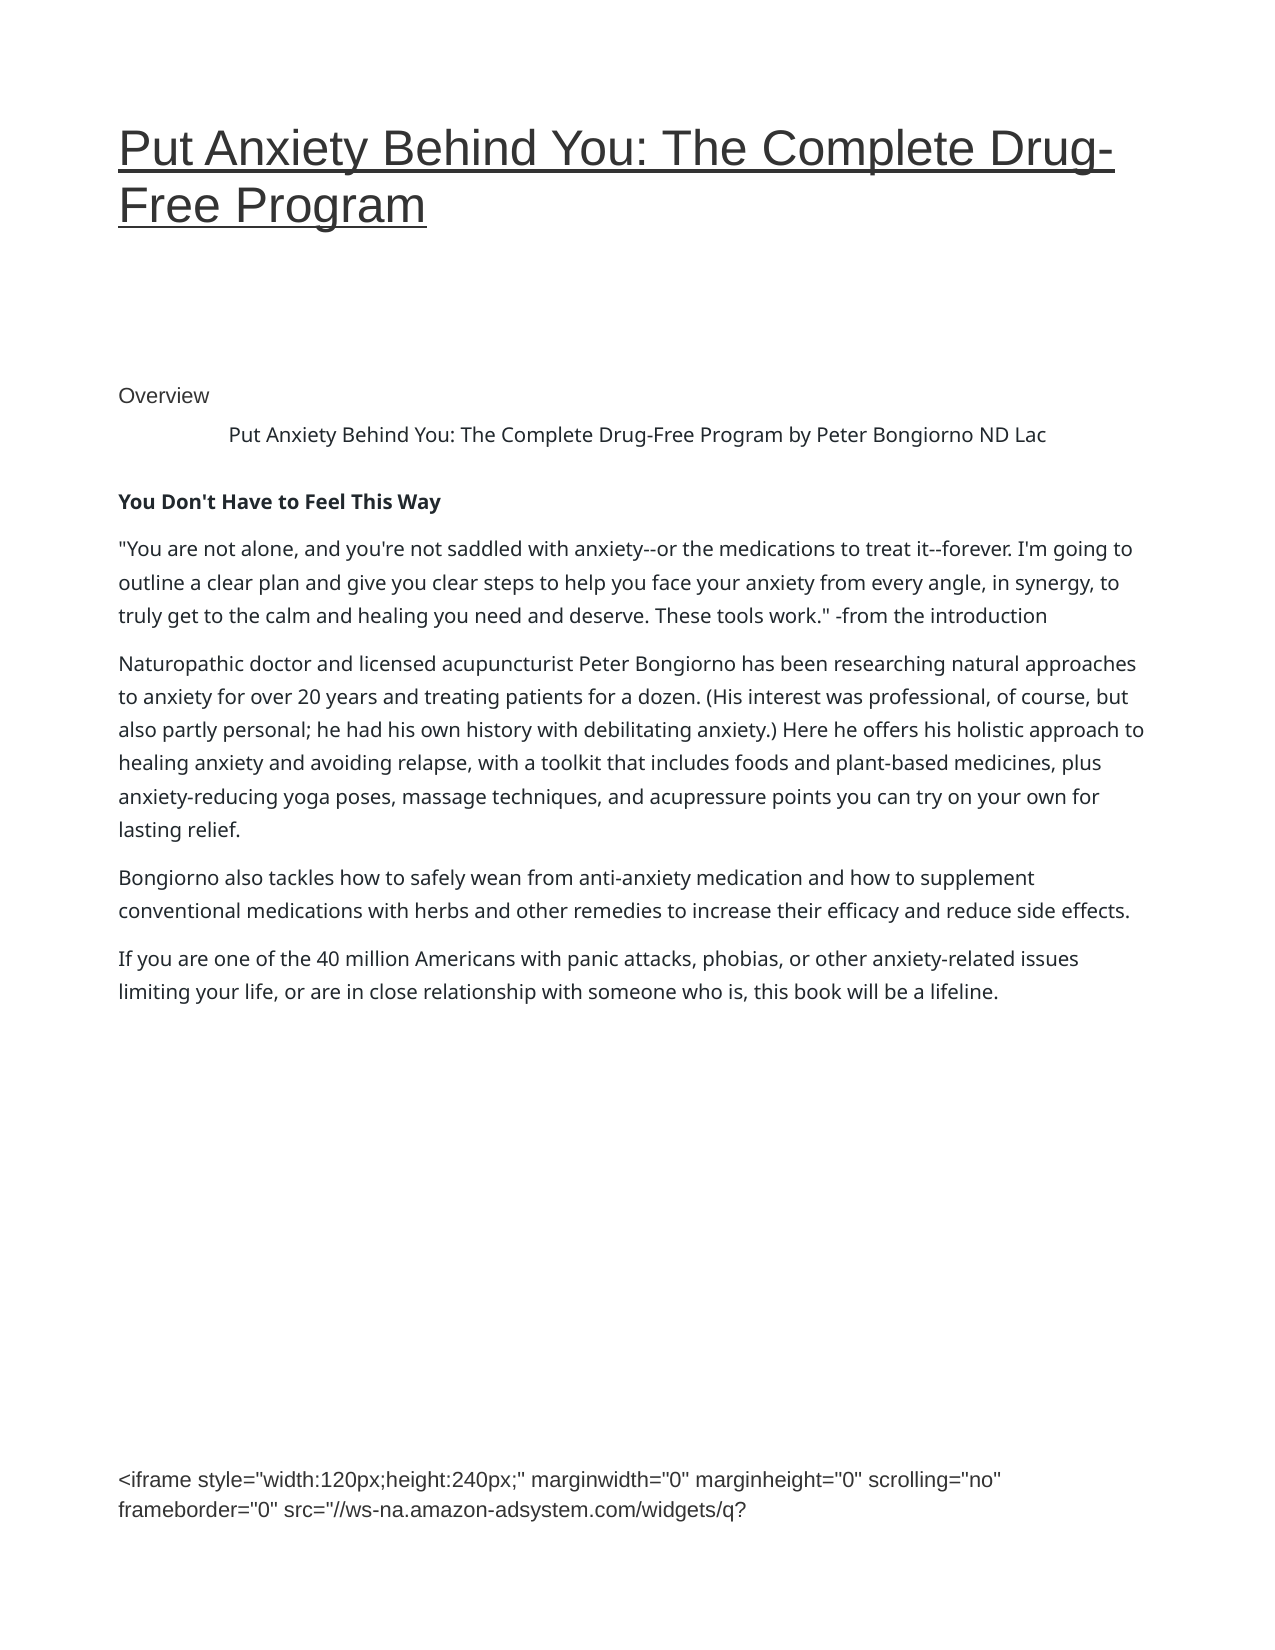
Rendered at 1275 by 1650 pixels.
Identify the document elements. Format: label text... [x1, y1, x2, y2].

text "You are not alone, and you're not saddled with anxiety--or the medications to treat it--forever. I'm going to outline a clear plan and give you clear steps to help you face your anxiety from every angle, in synergy, to truly get to the calm and healing you need and deserve. These tools work." -from the introduction [118, 535, 1157, 629]
text Bongiorno also tackles how to safely wean from anti-anxiety medication and how to supplement conventional medications with herbs and other remedies to increase their efficacy and reduce side effects. [118, 863, 1157, 924]
subtitle Put Anxiety Behind You: The Complete Drug-Free Program [118, 118, 1157, 233]
subtitle Overview [118, 383, 1157, 408]
text Put Anxiety Behind You: The Complete Drug-Free Program by Peter Bongiorno ND Lac [118, 421, 1157, 448]
text If you are one of the 40 million Americans with panic attacks, phobias, or other anxiety-related issues limiting your life, or are in close relationship with someone who is, this book will be a lifeline. [118, 944, 1157, 1005]
text <iframe style="width:120px;height:240px;" marginwidth="0" marginheight="0" scrolling="no" frameborder="0" src="//ws-na.amazon-adsystem.com/widgets/q? [118, 1467, 1157, 1522]
text Naturopathic doctor and licensed acupuncturist Peter Bongiorno has been researching natural approaches to anxiety for over 20 years and treating patients for a dozen. (His interest was professional, of course, but also partly personal; he had his own history with debilitating anxiety.) Here he offers his holistic approach to healing anxiety and avoiding relapse, with a toolkit that includes foods and plant-based medicines, plus anxiety-reducing yoga poses, massage techniques, and acupressure points you can try on your own for lasting relief. [118, 649, 1157, 843]
text You Don't Have to Feel This Way [118, 487, 1157, 515]
